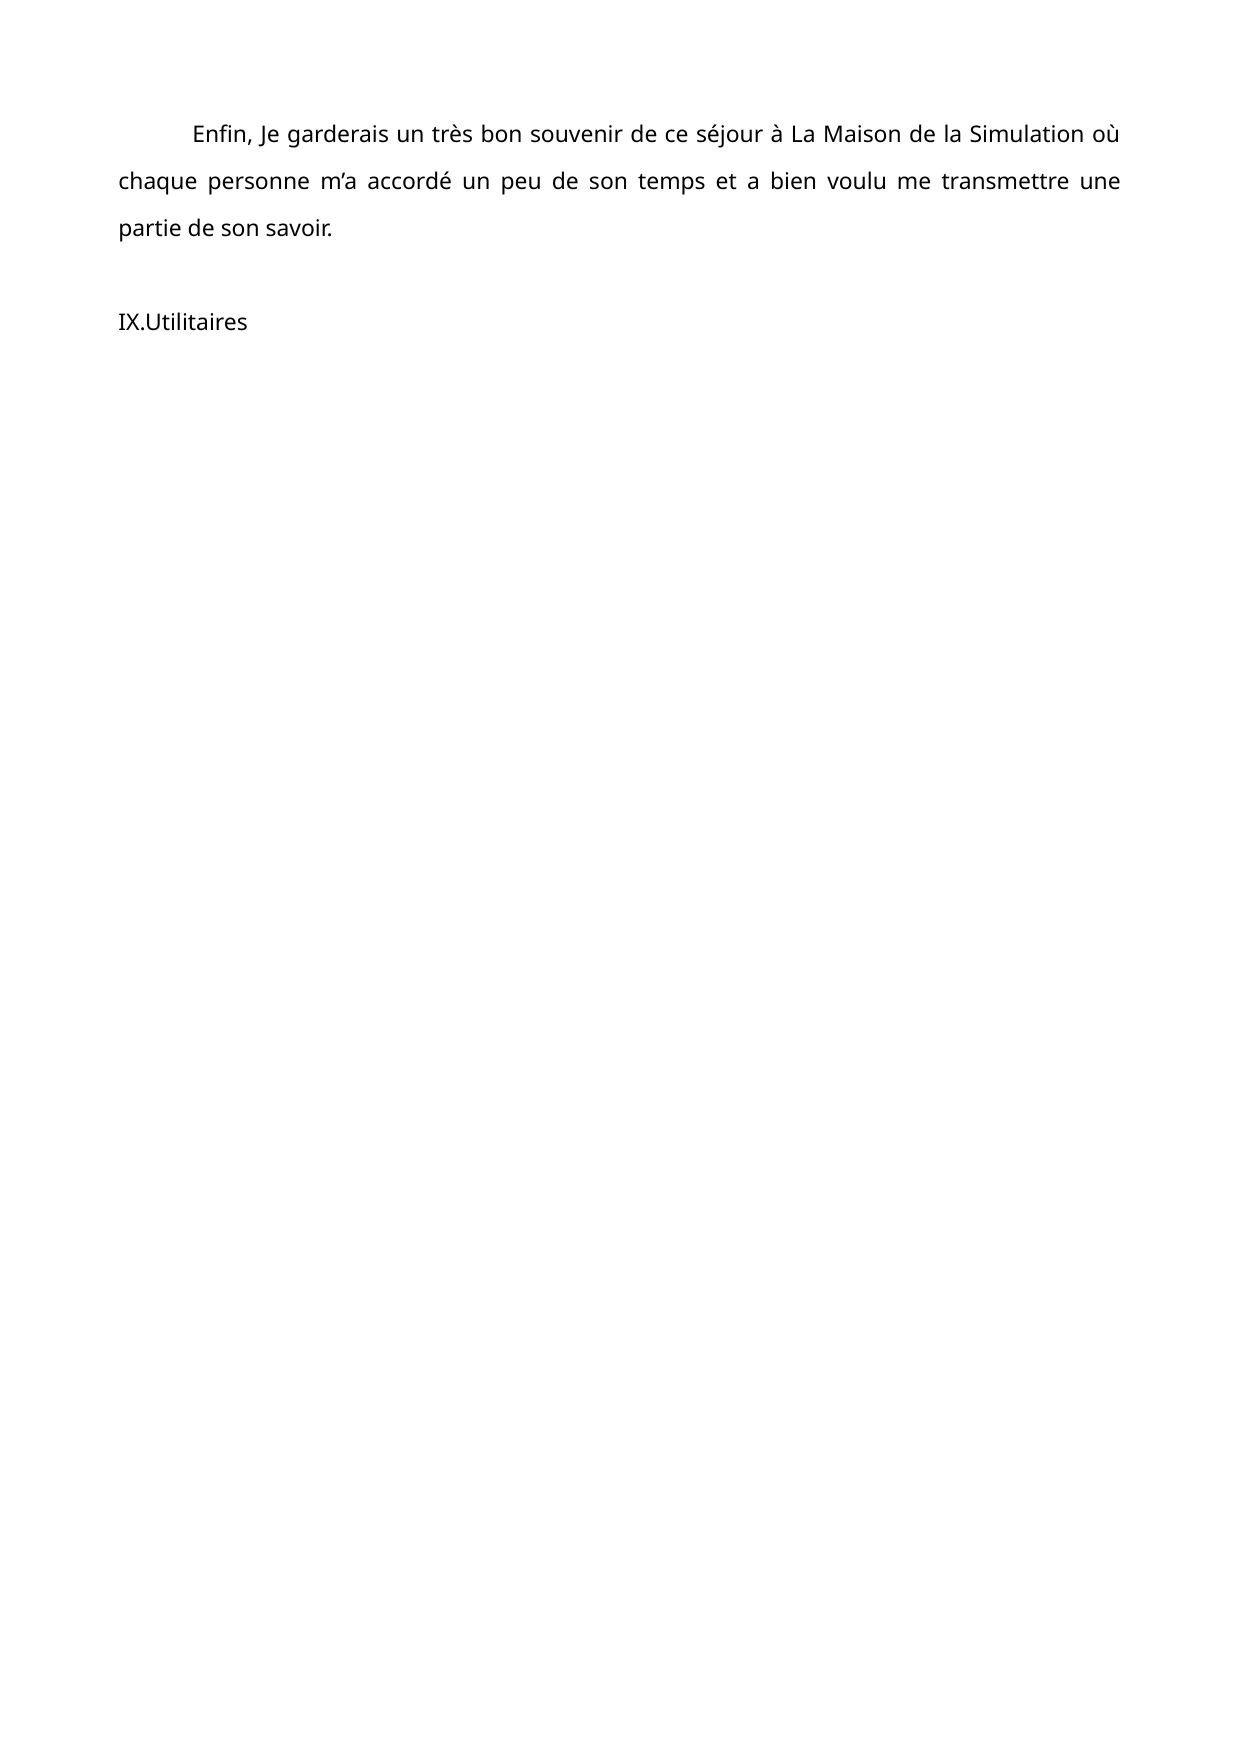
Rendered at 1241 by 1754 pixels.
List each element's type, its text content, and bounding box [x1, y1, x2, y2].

text IX.Utilitaires [118, 306, 1122, 337]
text Enfin, Je garderais un très bon souvenir de ce séjour à La Maison de la Simulation où chaque personne m’a accordé un peu de son temps et a bien voulu me transmettre une partie de son savoir. [118, 118, 1122, 243]
